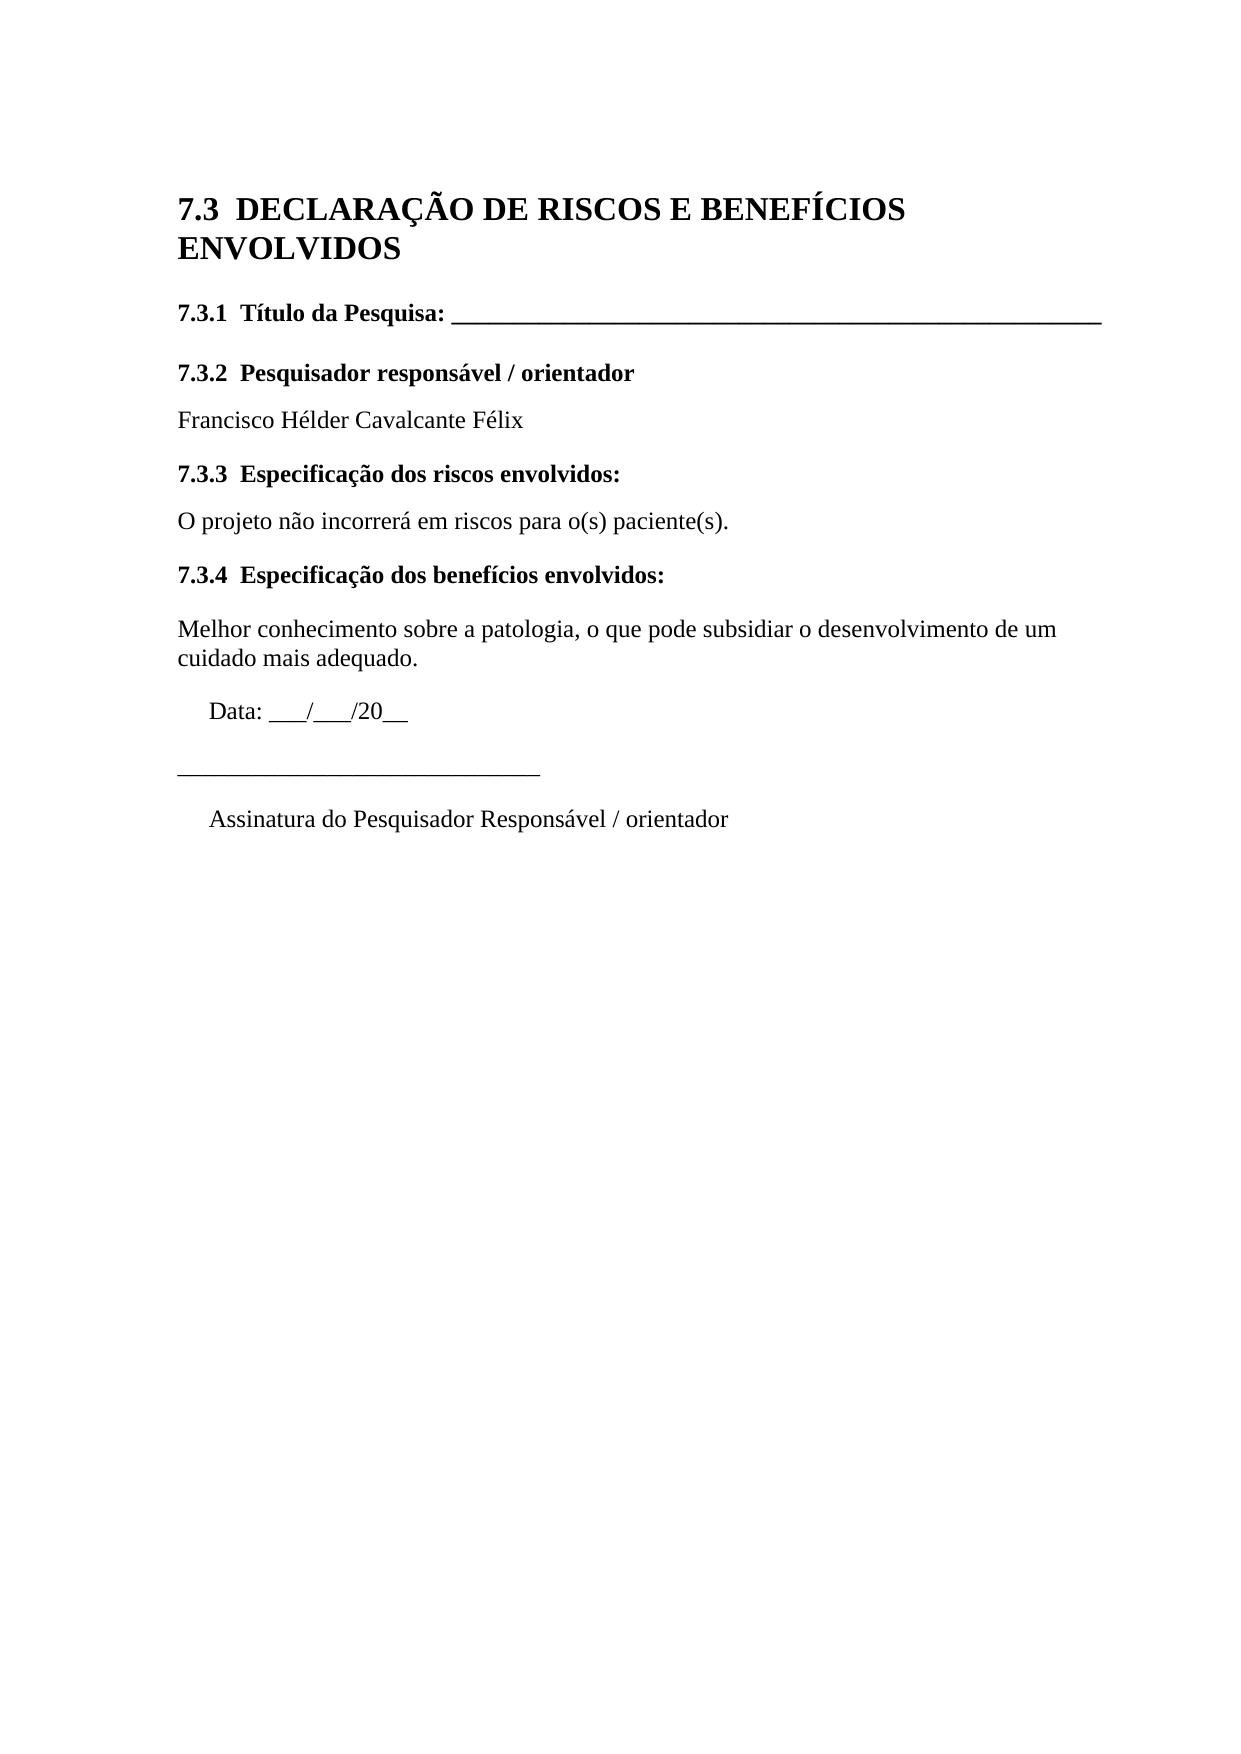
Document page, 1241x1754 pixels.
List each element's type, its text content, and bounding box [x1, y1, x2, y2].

text _____________________________ [177, 750, 1122, 779]
subtitle 7.3.1 Título da Pesquisa: ____________________________________________________ [177, 298, 1122, 326]
subtitle 7.3.4 Especificação dos benefícios envolvidos: [177, 560, 1122, 589]
text Francisco Hélder Cavalcante Félix [177, 405, 1122, 434]
text Data: ___/___/20__ [177, 696, 1122, 725]
text O projeto não incorrerá em riscos para o(s) paciente(s). [177, 506, 1122, 535]
text Assinatura do Pesquisador Responsável / orientador [177, 804, 1122, 833]
text Melhor conhecimento sobre a patologia, o que pode subsidiar o desenvolvimento de um cuidado mais adequado. [177, 614, 1122, 671]
subtitle 7.3.2 Pesquisador responsável / orientador [177, 358, 1122, 386]
subtitle 7.3.3 Especificação dos riscos envolvidos: [177, 459, 1122, 488]
subtitle 7.3 DECLARAÇÃO DE RISCOS E BENEFÍCIOS ENVOLVIDOS [177, 190, 1122, 266]
